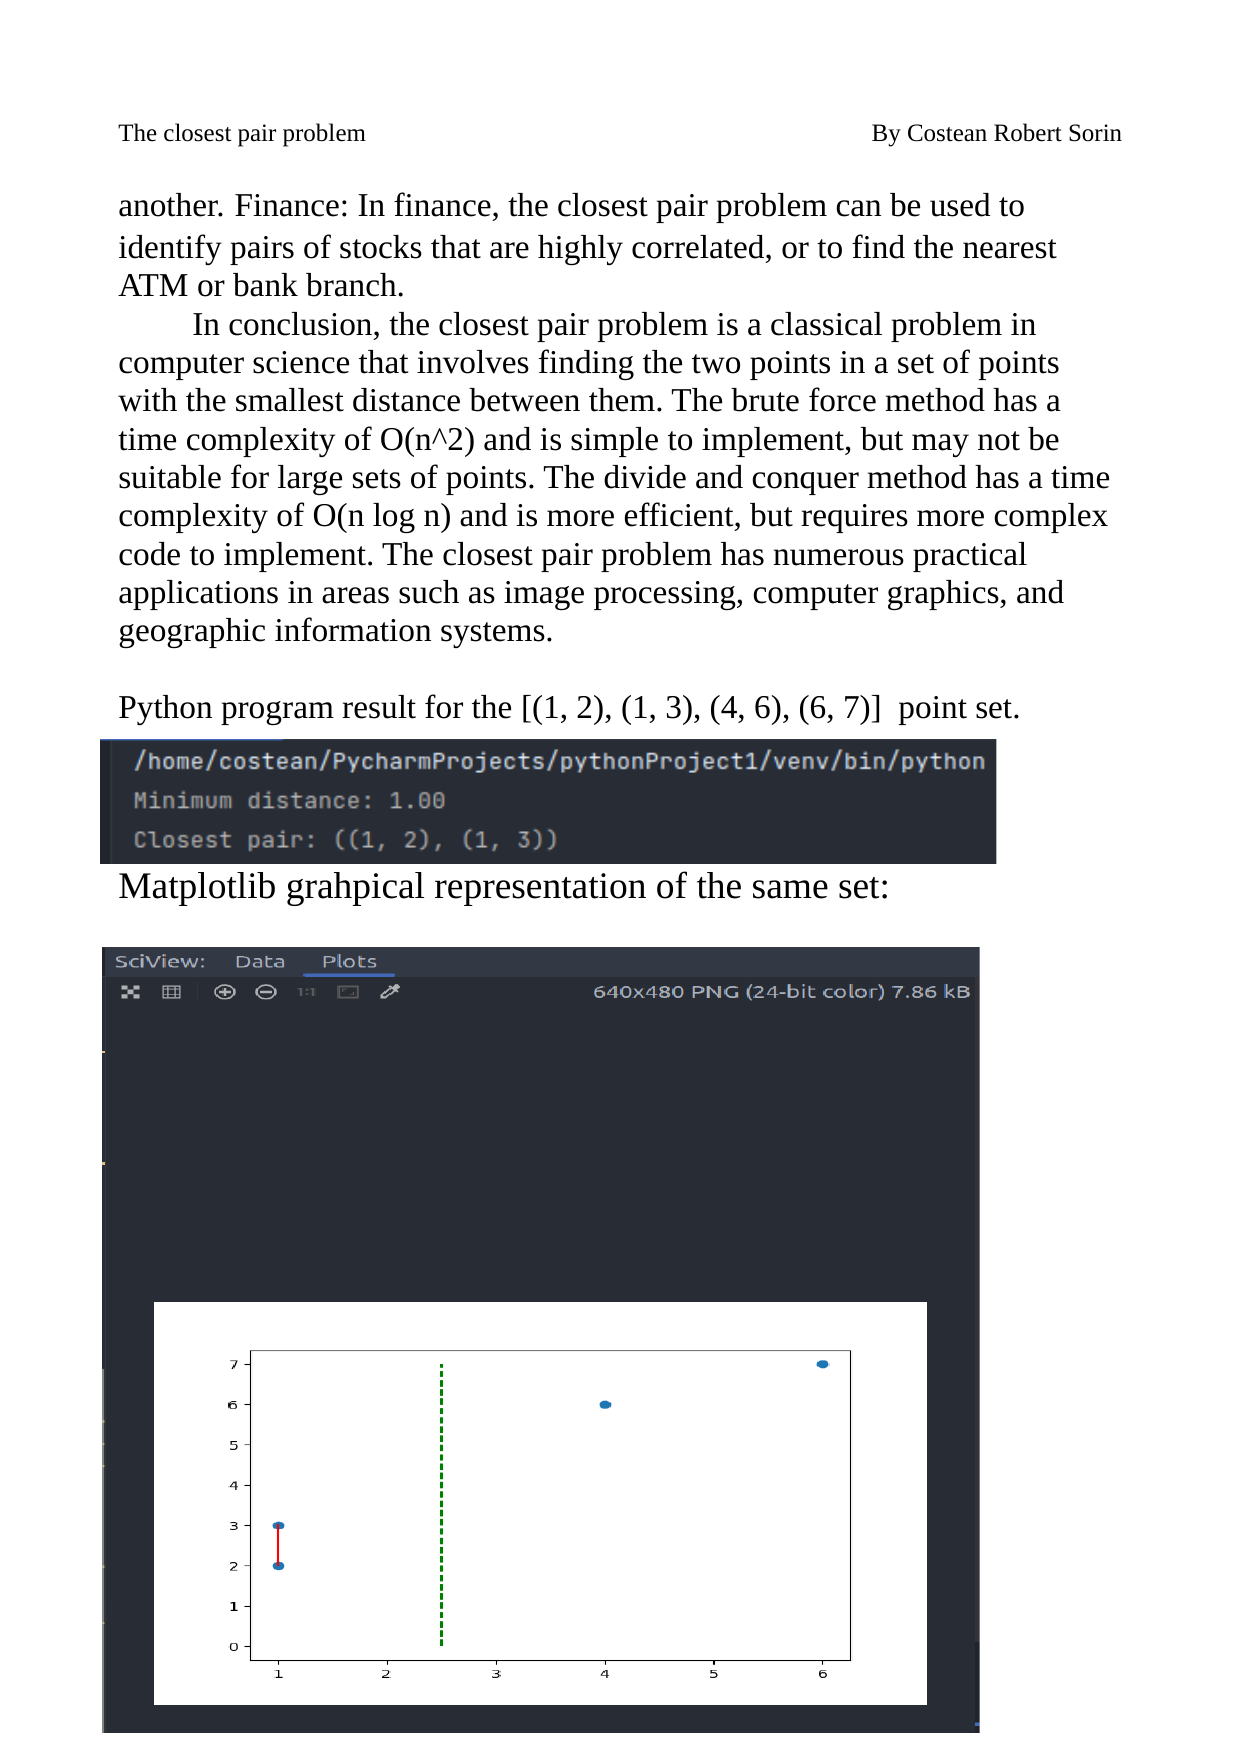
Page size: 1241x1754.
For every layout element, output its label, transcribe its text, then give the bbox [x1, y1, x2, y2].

picture [102, 947, 980, 1733]
text In conclusion, the closest pair problem is a classical problem in computer science that involves finding the two points in a set of points with the smallest distance between them. The brute force method has a time complexity of O(n^2) and is simple to implement, but may not be suitable for large sets of points. The divide and conquer method has a time complexity of O(n log n) and is more efficient, but requires more complex code to implement. The closest pair problem has numerous practical applications in areas such as image processing, computer graphics, and geographic information systems. [118, 304, 1122, 649]
text Matplotlib grahpical representation of the same set: [118, 726, 1122, 907]
text another. Finance: In finance, the closest pair problem can be used to identify pairs of stocks that are highly correlated, or to find the nearest ATM or bank branch. [118, 176, 1122, 304]
text Python program result for the [(1, 2), (1, 3), (4, 6), (6, 7)] point set. [118, 687, 1122, 726]
picture [100, 739, 997, 864]
